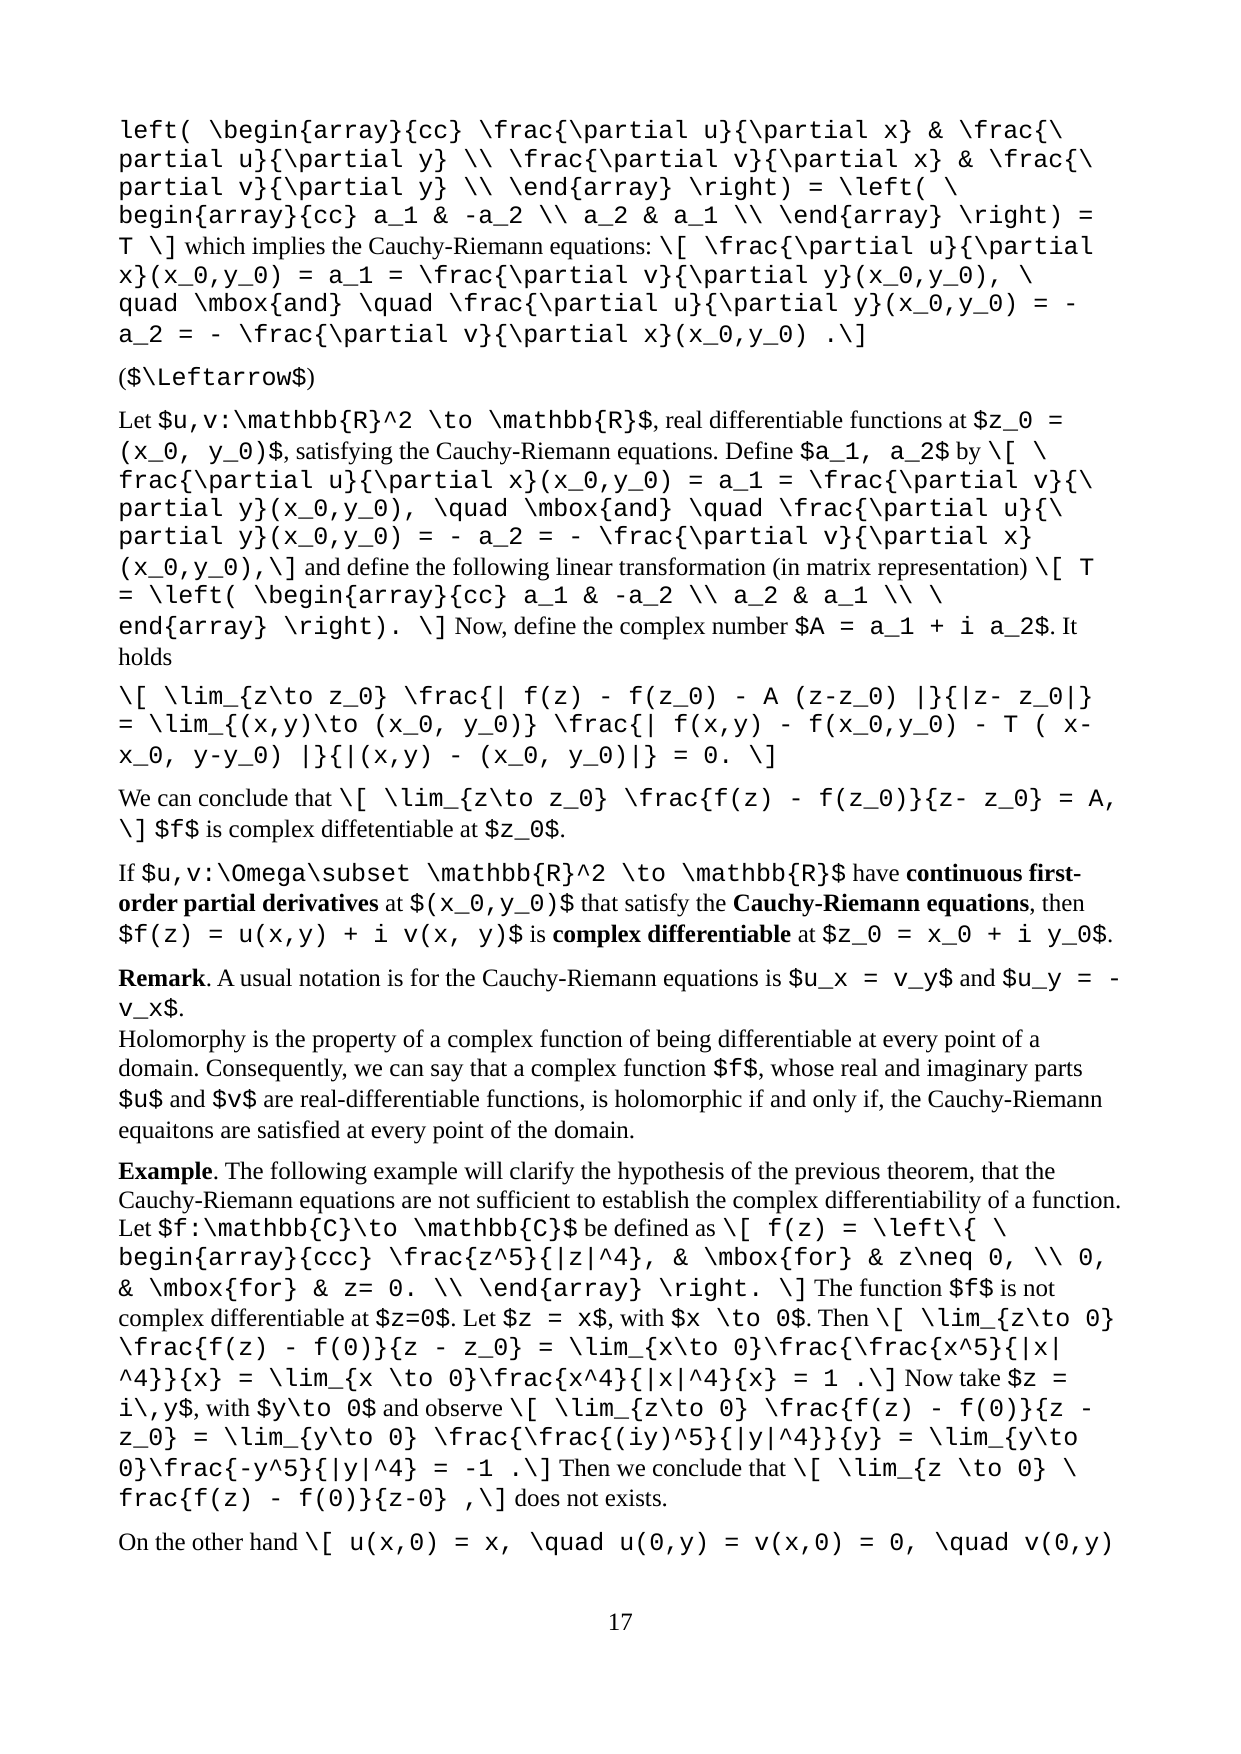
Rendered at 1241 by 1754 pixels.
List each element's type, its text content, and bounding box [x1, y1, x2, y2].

text Let $u,v:\mathbb{R}^2 \to \mathbb{R}$, real differentiable functions at $z_0 = (x_0, y_0)$, satisfying the Cauchy-Riemann equations. Define $a_1, a_2$ by \[ \frac{\partial u}{\partial x}(x_0,y_0) = a_1 = \frac{\partial v}{\partial y}(x_0,y_0), \quad \mbox{and} \quad \frac{\partial u}{\partial y}(x_0,y_0) = - a_2 = - \frac{\partial v}{\partial x}(x_0,y_0),\] and define the following linear transformation (in matrix representation) \[ T = \left( \begin{array}{cc} a_1 & -a_2 \\ a_2 & a_1 \\ \end{array} \right). \] Now, define the complex number $A = a_1 + i a_2$. It holds [118, 406, 1122, 671]
text \[ \lim_{z\to z_0} \frac{| f(z) - f(z_0) - A (z-z_0) |}{|z- z_0|} = \lim_{(x,y)\to (x_0, y_0)} \frac{| f(x,y) - f(x_0,y_0) - T ( x-x_0, y-y_0) |}{|(x,y) - (x_0, y_0)|} = 0. \] [118, 683, 1122, 771]
text If $u,v:\Omega\subset \mathbb{R}^2 \to \mathbb{R}$ have continuous first-order partial derivatives at $(x_0,y_0)$ that satisfy the Cauchy-Riemann equations, then $f(z) = u(x,y) + i v(x, y)$ is complex differentiable at $z_0 = x_0 + i y_0$. [118, 858, 1122, 950]
text Remark. A usual notation is for the Cauchy-Riemann equations is $u_x = v_y$ and $u_y = -v_x$. Holomorphy is the property of a complex function of being differentiable at every point of a domain. Consequently, we can say that a complex function $f$, whose real and imaginary parts $u$ and $v$ are real-differentiable functions, is holomorphic if and only if, the Cauchy-Riemann equaitons are satisfied at every point of the domain. [118, 963, 1122, 1143]
text Example. The following example will clarify the hypothesis of the previous theorem, that the Cauchy-Riemann equations are not sufficient to establish the complex differentiability of a function. Let $f:\mathbb{C}\to \mathbb{C}$ be defined as \[ f(z) = \left\{ \begin{array}{ccc} \frac{z^5}{|z|^4}, & \mbox{for} & z\neq 0, \\ 0, & \mbox{for} & z= 0. \\ \end{array} \right. \] The function $f$ is not complex differentiable at $z=0$. Let $z = x$, with $x \to 0$. Then \[ \lim_{z\to 0} \frac{f(z) - f(0)}{z - z_0} = \lim_{x\to 0}\frac{\frac{x^5}{|x|^4}}{x} = \lim_{x \to 0}\frac{x^4}{|x|^4}{x} = 1 .\] Now take $z = i\,y$, with $y\to 0$ and observe \[ \lim_{z\to 0} \frac{f(z) - f(0)}{z - z_0} = \lim_{y\to 0} \frac{\frac{(iy)^5}{|y|^4}}{y} = \lim_{y\to 0}\frac{-y^5}{|y|^4} = -1 .\] Then we conclude that \[ \lim_{z \to 0} \frac{f(z) - f(0)}{z-0} ,\] does not exists. [118, 1156, 1122, 1514]
text left( \begin{array}{cc} \frac{\partial u}{\partial x} & \frac{\partial u}{\partial y} \\ \frac{\partial v}{\partial x} & \frac{\partial v}{\partial y} \\ \end{array} \right) = \left( \begin{array}{cc} a_1 & -a_2 \\ a_2 & a_1 \\ \end{array} \right) = T \] which implies the Cauchy-Riemann equations: \[ \frac{\partial u}{\partial x}(x_0,y_0) = a_1 = \frac{\partial v}{\partial y}(x_0,y_0), \quad \mbox{and} \quad \frac{\partial u}{\partial y}(x_0,y_0) = - a_2 = - \frac{\partial v}{\partial x}(x_0,y_0) .\] [118, 118, 1122, 350]
text ($\Leftarrow$) [118, 362, 1122, 393]
text On the other hand \[ u(x,0) = x, \quad u(0,y) = v(x,0) = 0, \quad v(0,y) [118, 1527, 1122, 1558]
text We can conclude that \[ \lim_{z\to z_0} \frac{f(z) - f(z_0)}{z- z_0} = A, \] $f$ is complex diffetentiable at $z_0$. [118, 783, 1122, 845]
